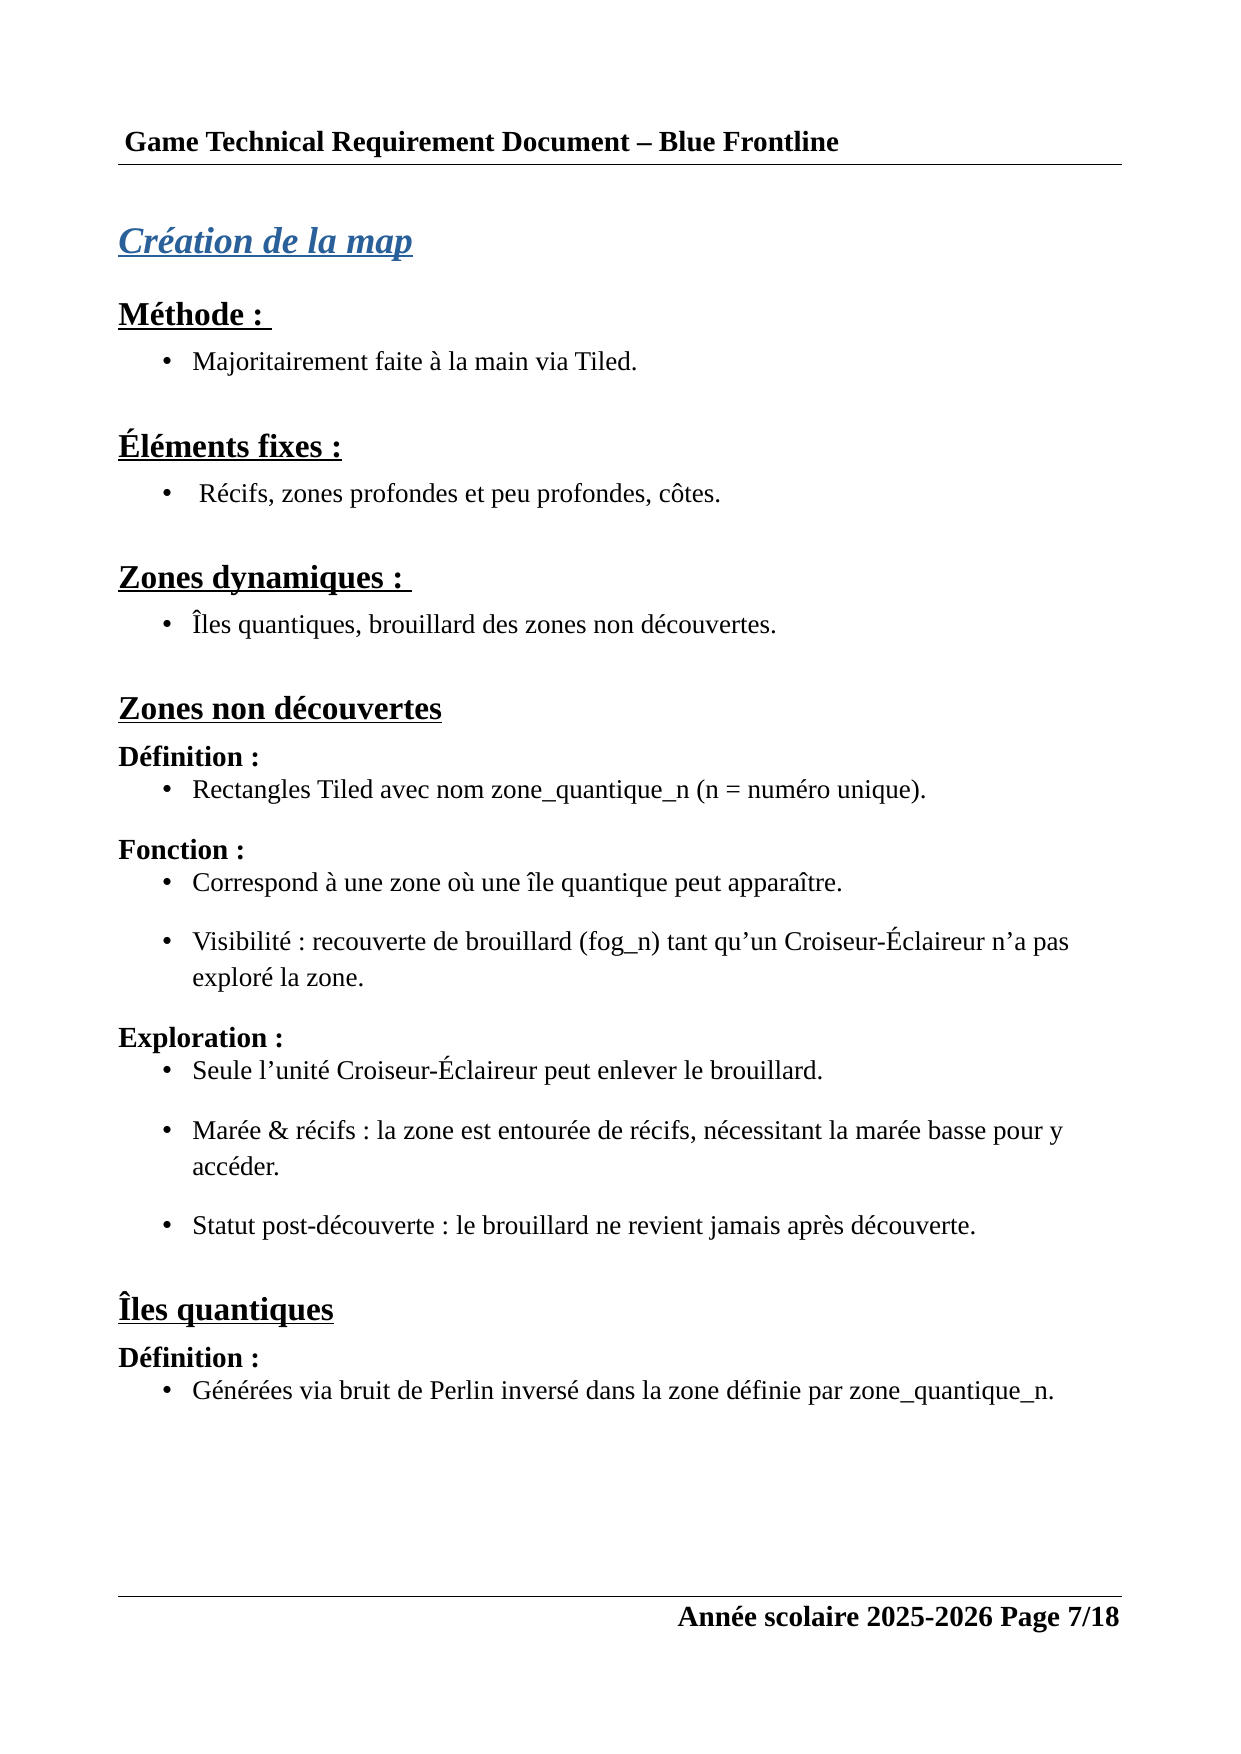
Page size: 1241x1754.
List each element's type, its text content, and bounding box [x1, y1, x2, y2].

text Exploration : [118, 1021, 1122, 1054]
subtitle Méthode : [118, 294, 1122, 333]
list Générées via bruit de Perlin inversé dans la zone définie par zone_quantique_n. [162, 1374, 1122, 1405]
list Seule l’unité Croiseur-Éclaireur peut enlever le brouillard. [162, 1054, 1122, 1085]
subtitle Éléments fixes : [118, 426, 1122, 464]
text Définition : [118, 1340, 1122, 1374]
subtitle Îles quantiques [118, 1289, 1122, 1328]
list Visibilité : recouverte de brouillard (fog_n) tant qu’un Croiseur-Éclaireur n’a pas exploré la zone. [162, 925, 1122, 992]
subtitle Zones dynamiques : [118, 557, 1122, 595]
text Fonction : [118, 832, 1122, 866]
list Statut post-découverte : le brouillard ne revient jamais après découverte. [162, 1209, 1122, 1240]
subtitle Création de la map [118, 218, 1122, 261]
list Marée & récifs : la zone est entourée de récifs, nécessitant la marée basse pour y accéder. [162, 1114, 1122, 1181]
subtitle Zones non découvertes [118, 688, 1122, 727]
text Définition : [118, 739, 1122, 773]
list Récifs, zones profondes et peu profondes, côtes. [162, 477, 1122, 508]
list Majoritairement faite à la main via Tiled. [162, 345, 1122, 377]
list Rectangles Tiled avec nom zone_quantique_n (n = numéro unique). [162, 773, 1122, 804]
list Îles quantiques, brouillard des zones non découvertes. [162, 608, 1122, 639]
list Correspond à une zone où une île quantique peut apparaître. [162, 866, 1122, 897]
